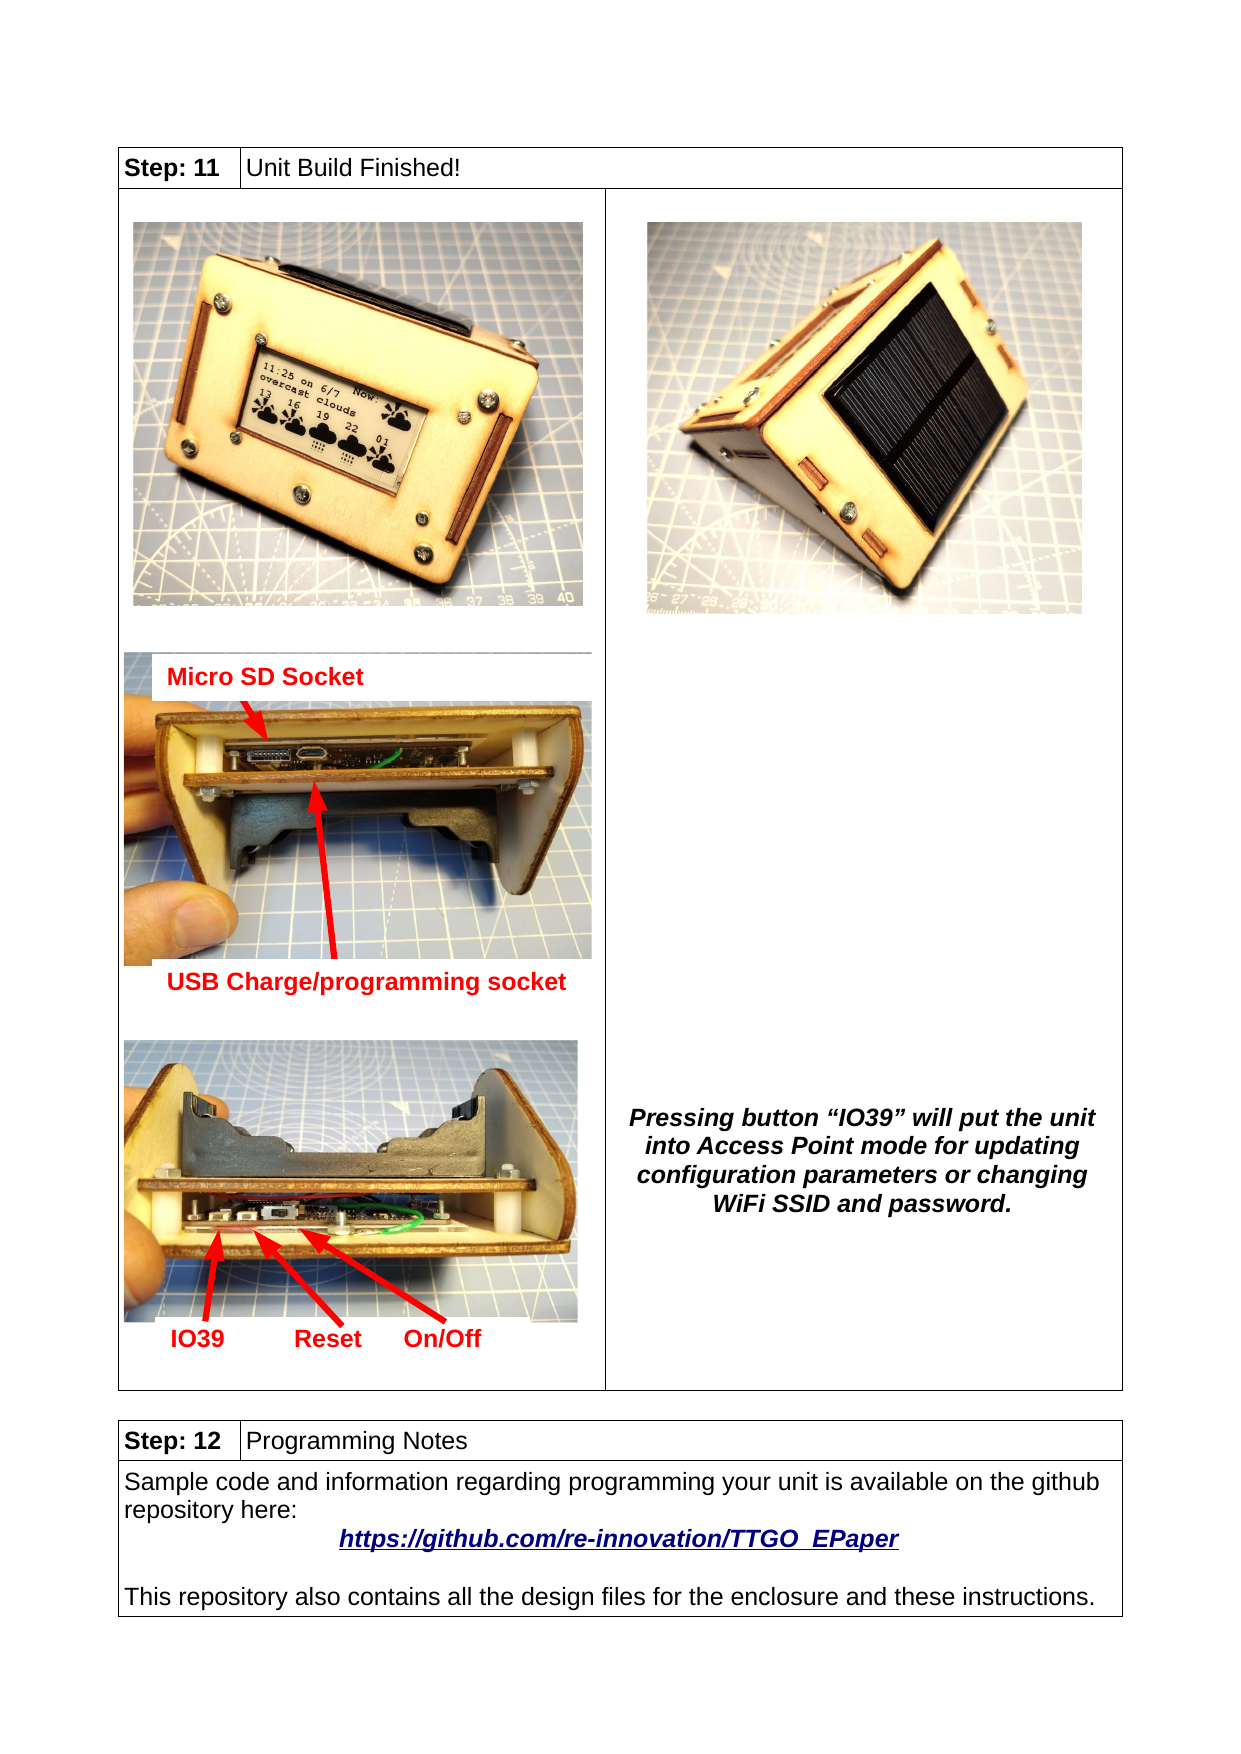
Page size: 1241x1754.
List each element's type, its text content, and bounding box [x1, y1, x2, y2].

picture [123, 634, 592, 986]
table_header Step: 11 [119, 148, 240, 188]
table_header Step: 12 [119, 1421, 240, 1460]
table_cell Pressing button “IO39” will put the unit into Access Point mode for updating configuration parameters or changing WiFi SSID and password. [606, 189, 1122, 1390]
table_cell Sample code and information regarding programming your unit is available on the github repository here: https://github.com/re-innovation/TTGO_EPaper This repository also contains all the design files for the enclosure and these instructions. [119, 1461, 1122, 1616]
table_header Unit Build Finished! [241, 148, 1122, 188]
picture [123, 222, 592, 606]
picture [632, 222, 1095, 614]
table_cell [119, 189, 605, 1390]
table_header Programming Notes [241, 1421, 1122, 1460]
picture [123, 1014, 578, 1356]
